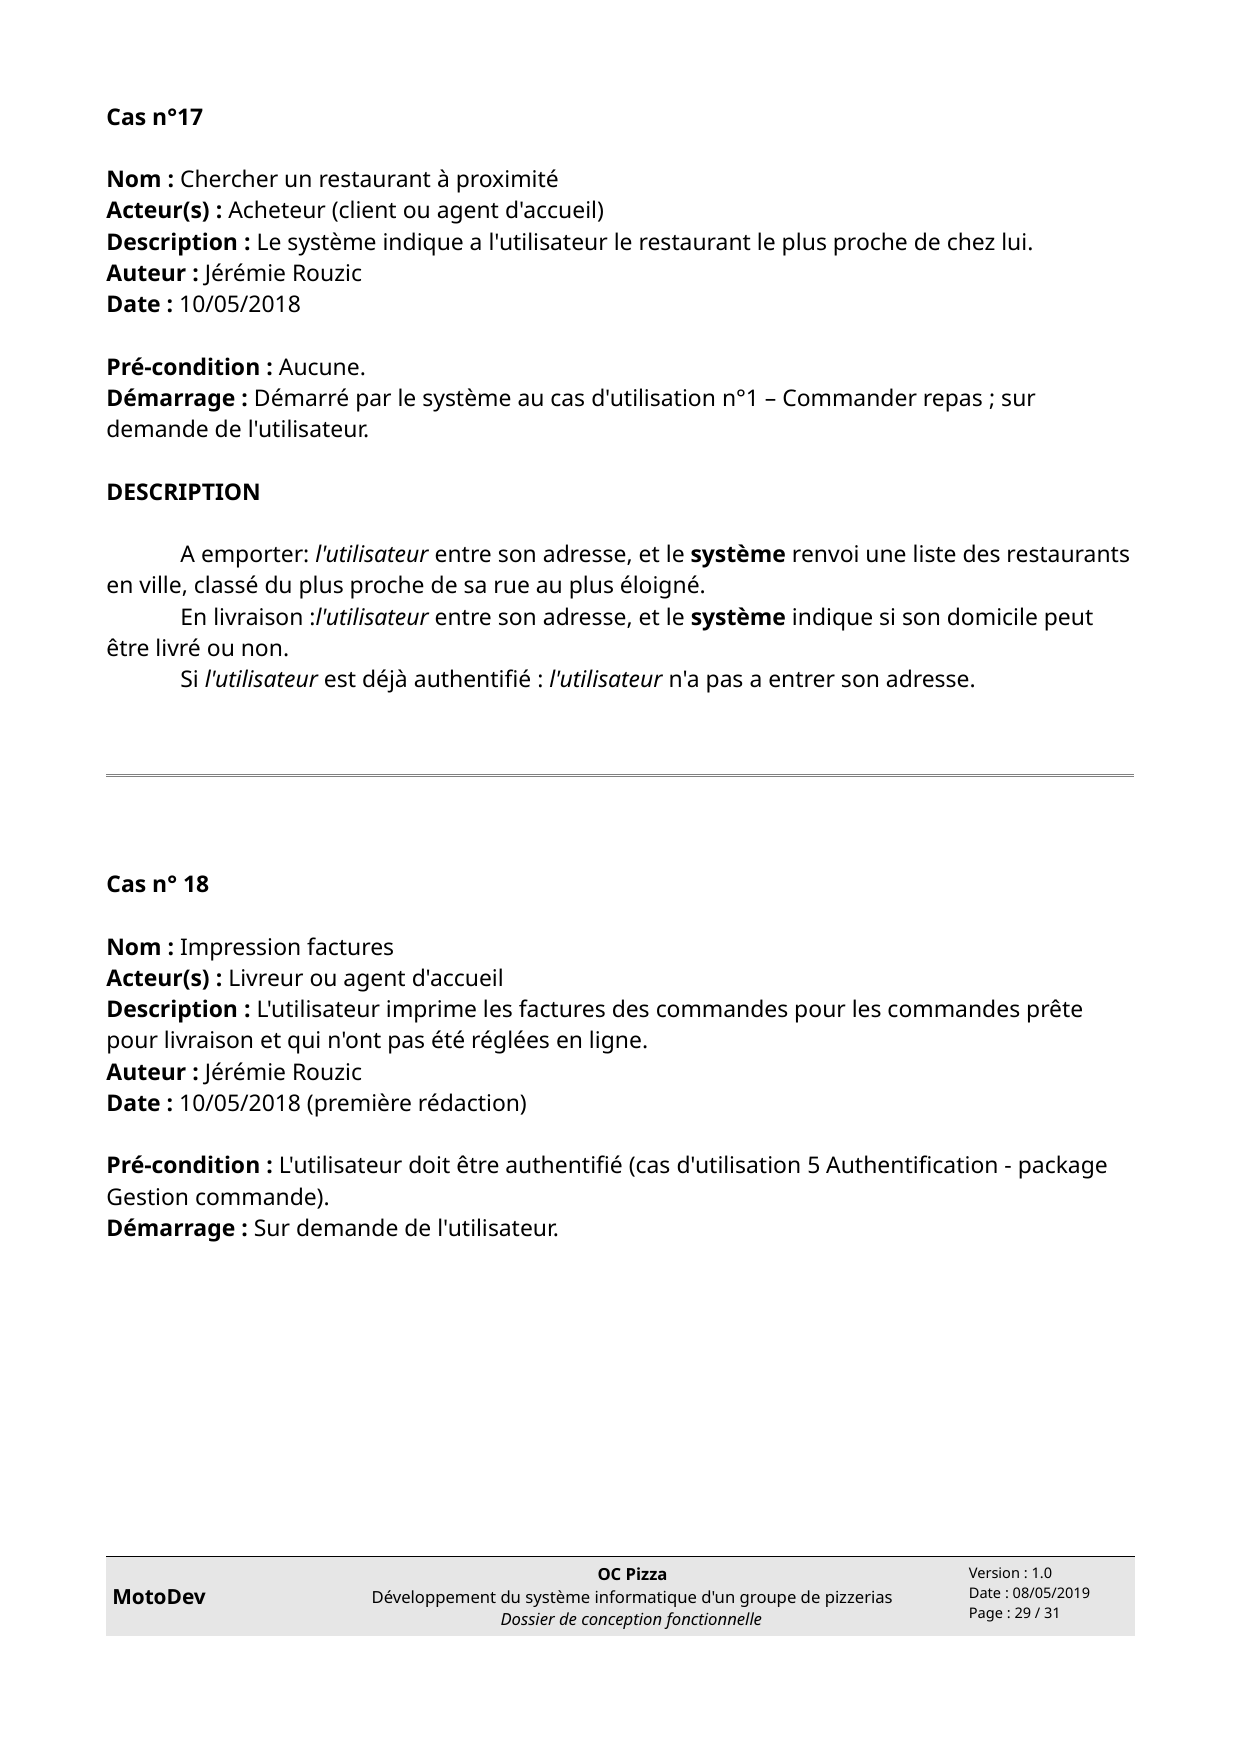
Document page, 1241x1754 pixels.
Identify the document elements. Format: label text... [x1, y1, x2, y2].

text Auteur : Jérémie Rouzic [106, 1056, 1134, 1087]
text Pré-condition : L'utilisateur doit être authentifié (cas d'utilisation 5 Authentification - package Gestion commande). [106, 1149, 1134, 1212]
text Cas n°17 [106, 100, 1134, 132]
text Démarrage : Sur demande de l'utilisateur. [106, 1212, 1134, 1243]
text A emporter: l'utilisateur entre son adresse, et le système renvoi une liste des restaurants en ville, classé du plus proche de sa rue au plus éloigné. [106, 538, 1134, 600]
text Description : Le système indique a l'utilisateur le restaurant le plus proche de chez lui. [106, 225, 1134, 257]
text Description : L'utilisateur imprime les factures des commandes pour les commandes prête pour livraison et qui n'ont pas été réglées en ligne. [106, 993, 1134, 1056]
text Démarrage : Démarré par le système au cas d'utilisation n°1 – Commander repas ; sur demande de l'utilisateur. [106, 382, 1134, 444]
text DESCRIPTION [106, 475, 1134, 507]
text Si l'utilisateur est déjà authentifié : l'utilisateur n'a pas a entrer son adresse. [106, 663, 1134, 694]
text Nom : Impression factures [106, 931, 1134, 962]
text Date : 10/05/2018 (première rédaction) [106, 1087, 1134, 1118]
text Acteur(s) : Livreur ou agent d'accueil [106, 962, 1134, 993]
text Nom : Chercher un restaurant à proximité [106, 163, 1134, 194]
text Cas n° 18 [106, 868, 1134, 899]
text Date : 10/05/2018 [106, 288, 1134, 319]
text Acteur(s) : Acheteur (client ou agent d'accueil) [106, 194, 1134, 225]
text En livraison :l'utilisateur entre son adresse, et le système indique si son domicile peut être livré ou non. [106, 600, 1134, 663]
text Auteur : Jérémie Rouzic [106, 257, 1134, 288]
text Pré-condition : Aucune. [106, 350, 1134, 382]
